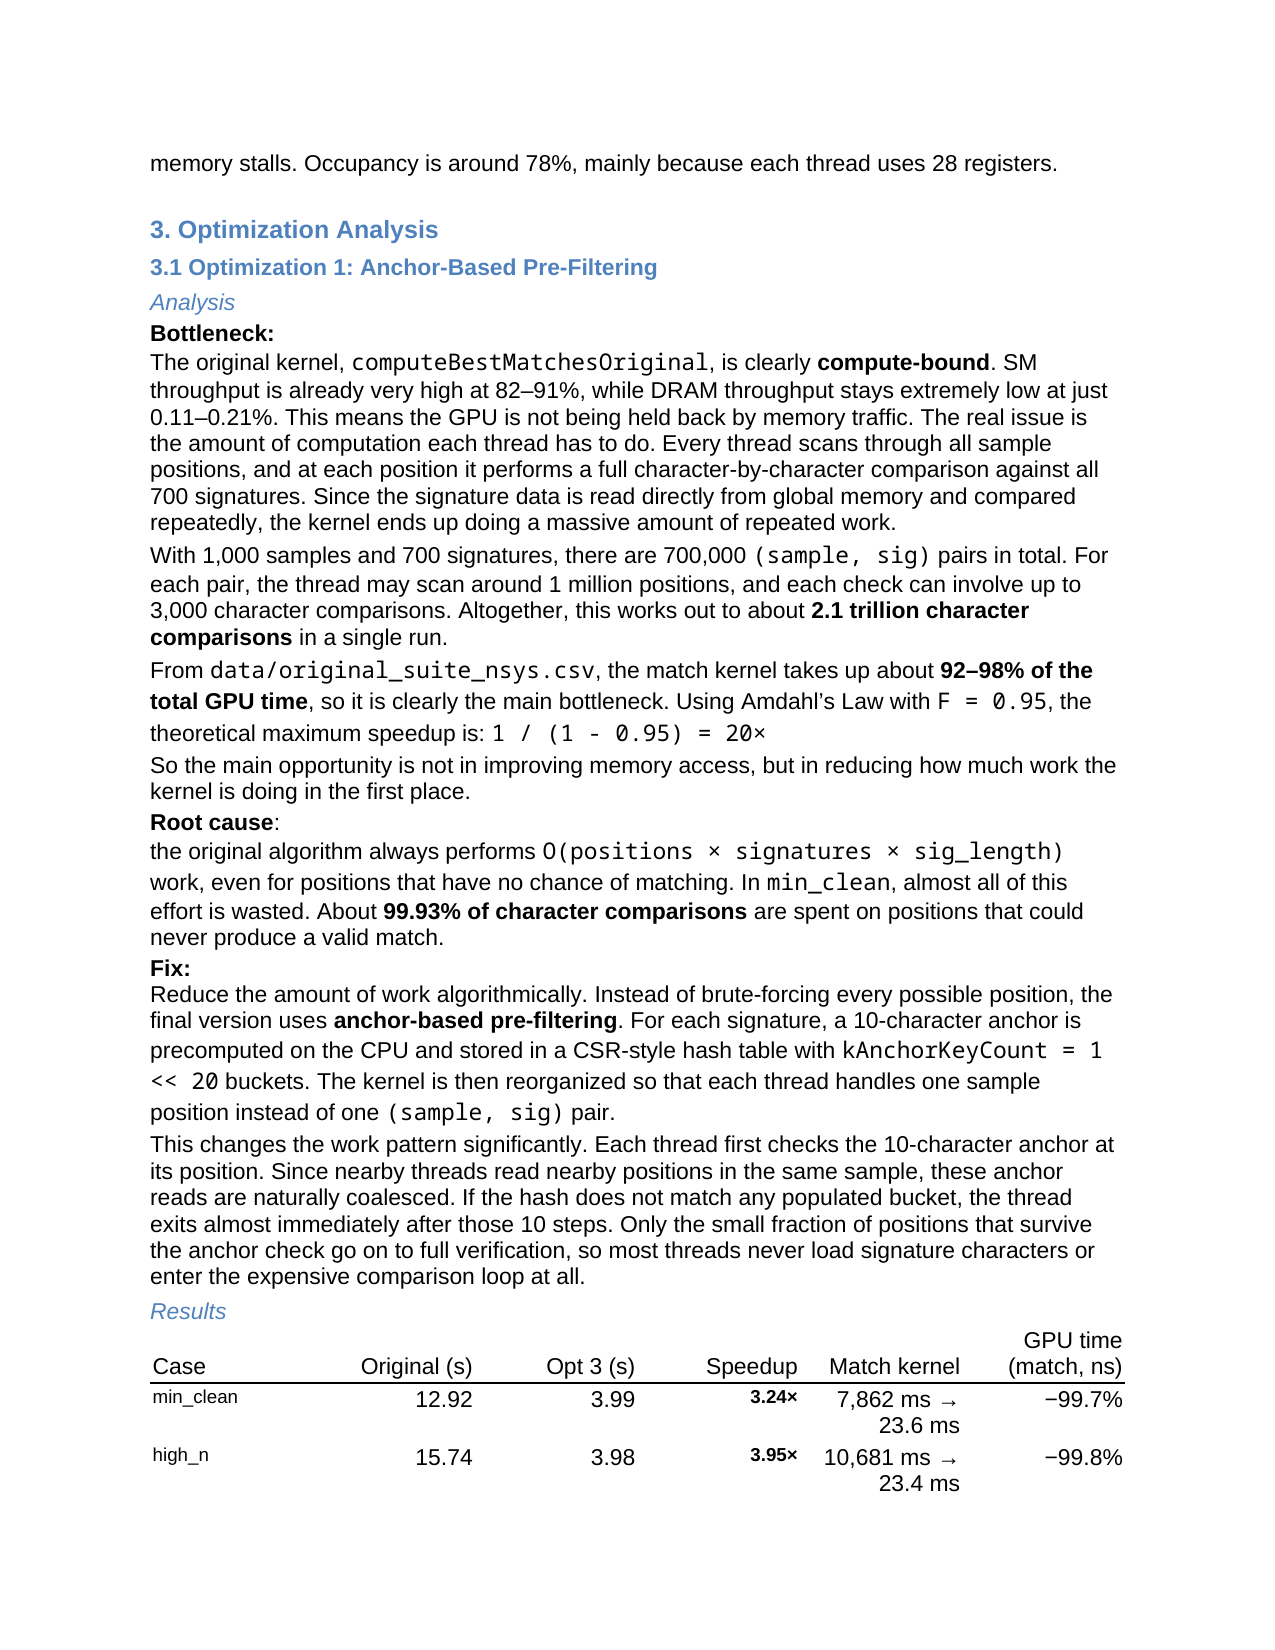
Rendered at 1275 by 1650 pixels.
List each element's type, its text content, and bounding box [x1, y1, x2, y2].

text Fix: Reduce the amount of work algorithmically. Instead of brute-forcing every possible position, the final version uses anchor-based pre-filtering. For each signature, a 10-character anchor is precomputed on the CPU and stored in a CSR-style hash table with kAnchorKeyCount = 1 << 20 buckets. The kernel is then reorganized so that each thread handles one sample position instead of one (sample, sig) pair. [150, 954, 1125, 1127]
text From data/original_suite_nsys.csv, the match kernel takes up about 92–98% of the total GPU time, so it is clearly the main bottleneck. Using Amdahl’s Law with F = 0.95, the theoretical maximum speedup is: 1 / (1 - 0.95) = 20× [150, 654, 1125, 748]
subtitle 3. Optimization Analysis [150, 215, 1125, 244]
table_cell 7,862 ms → 23.6 ms [800, 1384, 962, 1441]
table_cell 3.98 [475, 1441, 637, 1499]
table_cell min_clean [150, 1384, 312, 1441]
table_header Speedup [638, 1324, 800, 1382]
subtitle Results [150, 1298, 1125, 1324]
table_cell 3.99 [475, 1384, 637, 1441]
text With 1,000 samples and 700 signatures, there are 700,000 (sample, sig) pairs in total. For each pair, the thread may scan around 1 million positions, and each check can involve up to 3,000 character comparisons. Altogether, this works out to about 2.1 trillion character comparisons in a single run. [150, 539, 1125, 650]
subtitle Analysis [150, 289, 1125, 315]
table_cell −99.7% [963, 1384, 1125, 1441]
table_cell high_n [150, 1441, 312, 1499]
text Root cause: the original algorithm always performs O(positions × signatures × sig_length) work, even for positions that have no chance of matching. In min_clean, almost all of this effort is wasted. About 99.93% of character comparisons are spent on positions that could never produce a valid match. [150, 809, 1125, 950]
text So the main opportunity is not in improving memory access, but in reducing how much work the kernel is doing in the first place. [150, 752, 1125, 804]
subtitle 3.1 Optimization 1: Anchor-Based Pre-Filtering [150, 254, 1125, 281]
table_cell 3.24× [638, 1384, 800, 1441]
text memory stalls. Occupancy is around 78%, mainly because each thread uses 28 registers. [150, 150, 1125, 203]
table_cell 15.74 [313, 1441, 475, 1499]
table_cell 12.92 [313, 1384, 475, 1441]
table_header GPU time (match, ns) [963, 1324, 1125, 1382]
table_cell −99.8% [963, 1441, 1125, 1499]
table_header Opt 3 (s) [475, 1324, 637, 1382]
table_header Case [150, 1324, 312, 1382]
text Bottleneck: The original kernel, computeBestMatchesOriginal, is clearly compute-bound. SM throughput is already very high at 82–91%, while DRAM throughput stays extremely low at just 0.11–0.21%. This means the GPU is not being held back by memory traffic. The real issue is the amount of computation each thread has to do. Every thread scans through all sample positions, and at each position it performs a full character-by-character comparison against all 700 signatures. Since the signature data is read directly from global memory and compared repeatedly, the kernel ends up doing a massive amount of repeated work. [150, 319, 1125, 535]
table_cell 3.95× [638, 1441, 800, 1499]
table_cell 10,681 ms → 23.4 ms [800, 1441, 962, 1499]
table_header Match kernel [800, 1324, 962, 1382]
text This changes the work pattern significantly. Each thread first checks the 10-character anchor at its position. Since nearby threads read nearby positions in the same sample, these anchor reads are naturally coalesced. If the hash does not match any populated bucket, the thread exits almost immediately after those 10 steps. Only the small fraction of positions that survive the anchor check go on to full verification, so most threads never load signature characters or enter the expensive comparison loop at all. [150, 1131, 1125, 1289]
table_header Original (s) [313, 1324, 475, 1382]
